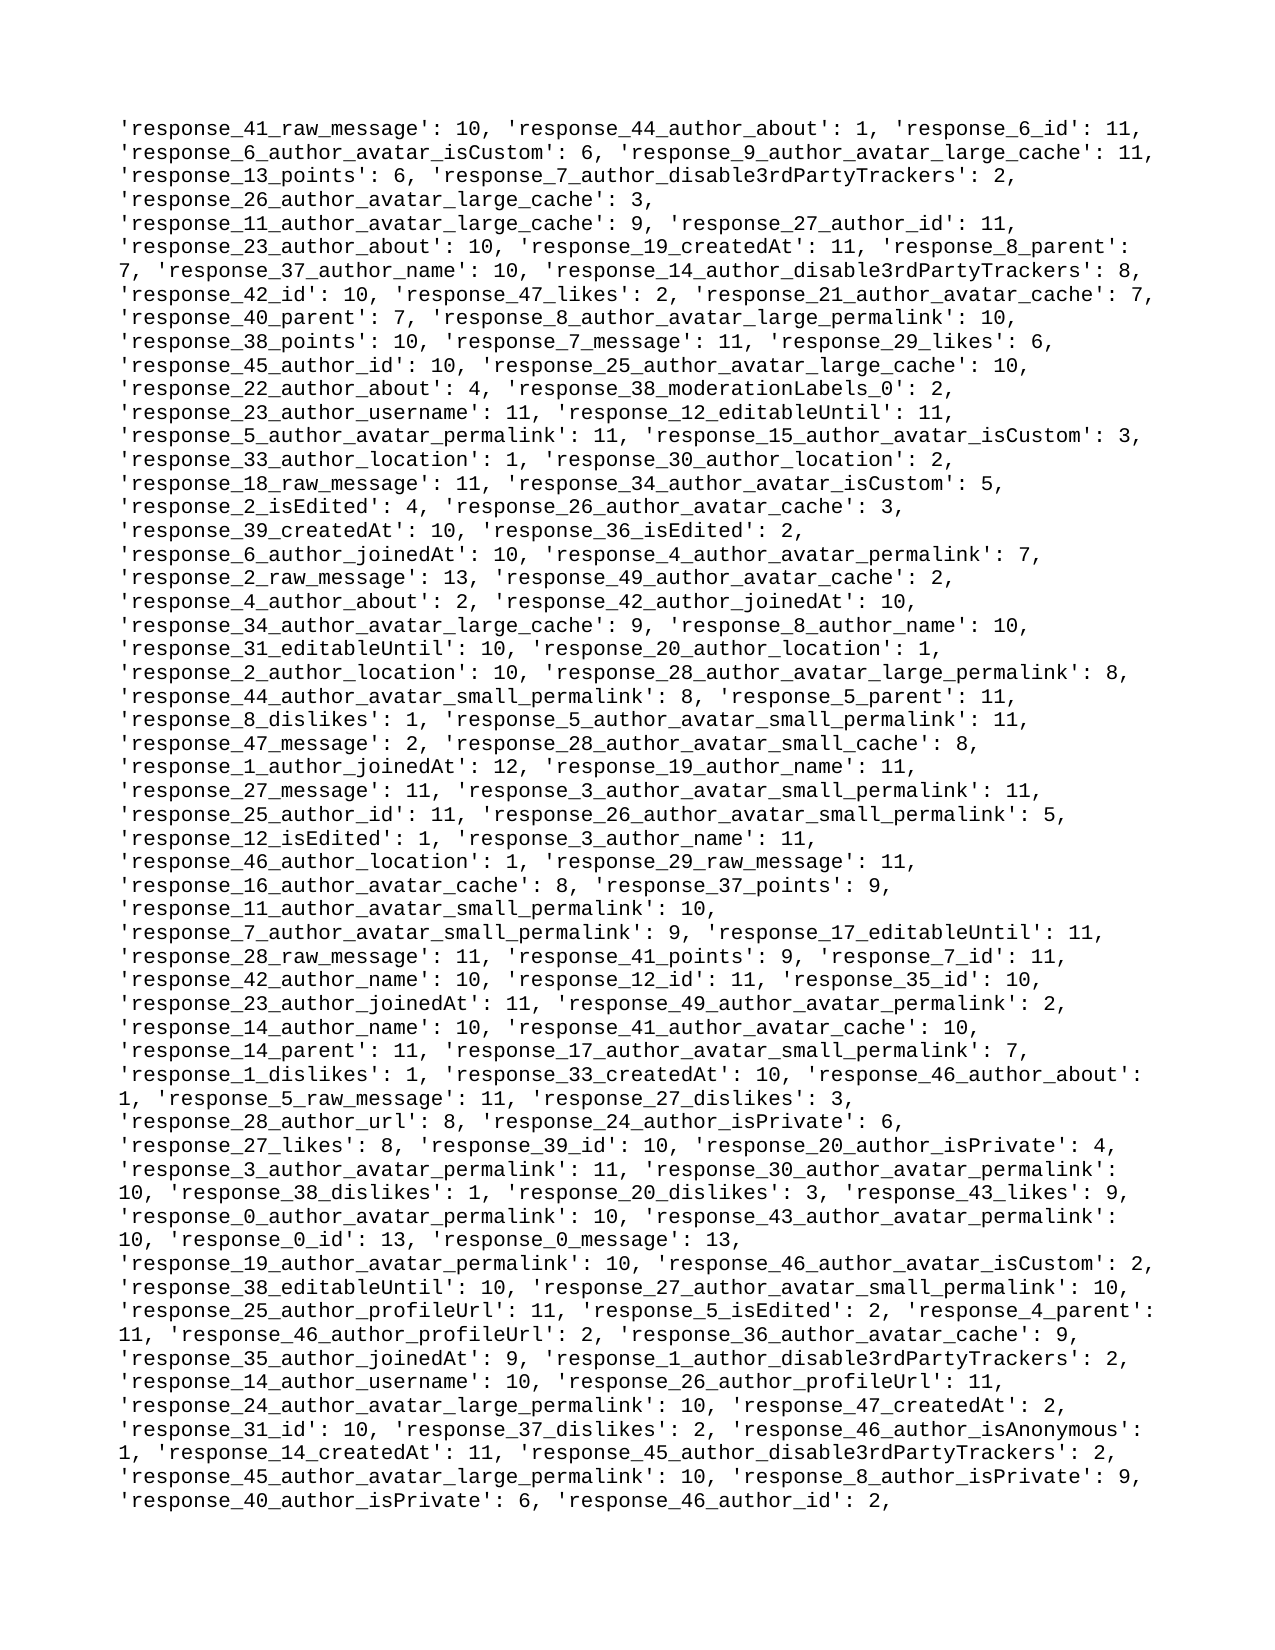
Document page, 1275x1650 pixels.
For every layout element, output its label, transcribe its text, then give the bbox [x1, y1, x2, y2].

text 'response_41_raw_message': 10, 'response_44_author_about': 1, 'response_6_id': 11, 'response_6_author_avatar_isCustom': 6, 'response_9_author_avatar_large_cache': 11, 'response_13_points': 6, 'response_7_author_disable3rdPartyTrackers': 2, 'response_26_author_avatar_large_cache': 3, 'response_11_author_avatar_large_cache': 9, 'response_27_author_id': 11, 'response_23_author_about': 10, 'response_19_createdAt': 11, 'response_8_parent': 7, 'response_37_author_name': 10, 'response_14_author_disable3rdPartyTrackers': 8, 'response_42_id': 10, 'response_47_likes': 2, 'response_21_author_avatar_cache': 7, 'response_40_parent': 7, 'response_8_author_avatar_large_permalink': 10, 'response_38_points': 10, 'response_7_message': 11, 'response_29_likes': 6, 'response_45_author_id': 10, 'response_25_author_avatar_large_cache': 10, 'response_22_author_about': 4, 'response_38_moderationLabels_0': 2, 'response_23_author_username': 11, 'response_12_editableUntil': 11, 'response_5_author_avatar_permalink': 11, 'response_15_author_avatar_isCustom': 3, 'response_33_author_location': 1, 'response_30_author_location': 2, 'response_18_raw_message': 11, 'response_34_author_avatar_isCustom': 5, 'response_2_isEdited': 4, 'response_26_author_avatar_cache': 3, 'response_39_createdAt': 10, 'response_36_isEdited': 2, 'response_6_author_joinedAt': 10, 'response_4_author_avatar_permalink': 7, 'response_2_raw_message': 13, 'response_49_author_avatar_cache': 2, 'response_4_author_about': 2, 'response_42_author_joinedAt': 10, 'response_34_author_avatar_large_cache': 9, 'response_8_author_name': 10, 'response_31_editableUntil': 10, 'response_20_author_location': 1, 'response_2_author_location': 10, 'response_28_author_avatar_large_permalink': 8, 'response_44_author_avatar_small_permalink': 8, 'response_5_parent': 11, 'response_8_dislikes': 1, 'response_5_author_avatar_small_permalink': 11, 'response_47_message': 2, 'response_28_author_avatar_small_cache': 8, 'response_1_author_joinedAt': 12, 'response_19_author_name': 11, 'response_27_message': 11, 'response_3_author_avatar_small_permalink': 11, 'response_25_author_id': 11, 'response_26_author_avatar_small_permalink': 5, 'response_12_isEdited': 1, 'response_3_author_name': 11, 'response_46_author_location': 1, 'response_29_raw_message': 11, 'response_16_author_avatar_cache': 8, 'response_37_points': 9, 'response_11_author_avatar_small_permalink': 10, 'response_7_author_avatar_small_permalink': 9, 'response_17_editableUntil': 11, 'response_28_raw_message': 11, 'response_41_points': 9, 'response_7_id': 11, 'response_42_author_name': 10, 'response_12_id': 11, 'response_35_id': 10, 'response_23_author_joinedAt': 11, 'response_49_author_avatar_permalink': 2, 'response_14_author_name': 10, 'response_41_author_avatar_cache': 10, 'response_14_parent': 11, 'response_17_author_avatar_small_permalink': 7, 'response_1_dislikes': 1, 'response_33_createdAt': 10, 'response_46_author_about': 1, 'response_5_raw_message': 11, 'response_27_dislikes': 3, 'response_28_author_url': 8, 'response_24_author_isPrivate': 6, 'response_27_likes': 8, 'response_39_id': 10, 'response_20_author_isPrivate': 4, 'response_3_author_avatar_permalink': 11, 'response_30_author_avatar_permalink': 10, 'response_38_dislikes': 1, 'response_20_dislikes': 3, 'response_43_likes': 9, 'response_0_author_avatar_permalink': 10, 'response_43_author_avatar_permalink': 10, 'response_0_id': 13, 'response_0_message': 13, 'response_19_author_avatar_permalink': 10, 'response_46_author_avatar_isCustom': 2, 'response_38_editableUntil': 10, 'response_27_author_avatar_small_permalink': 10, 'response_25_author_profileUrl': 11, 'response_5_isEdited': 2, 'response_4_parent': 11, 'response_46_author_profileUrl': 2, 'response_36_author_avatar_cache': 9, 'response_35_author_joinedAt': 9, 'response_1_author_disable3rdPartyTrackers': 2, 'response_14_author_username': 10, 'response_26_author_profileUrl': 11, 'response_24_author_avatar_large_permalink': 10, 'response_47_createdAt': 2, 'response_31_id': 10, 'response_37_dislikes': 2, 'response_46_author_isAnonymous': 1, 'response_14_createdAt': 11, 'response_45_author_disable3rdPartyTrackers': 2, 'response_45_author_avatar_large_permalink': 10, 'response_8_author_isPrivate': 9, 'response_40_author_isPrivate': 6, 'response_46_author_id': 2, [118, 118, 1157, 1513]
